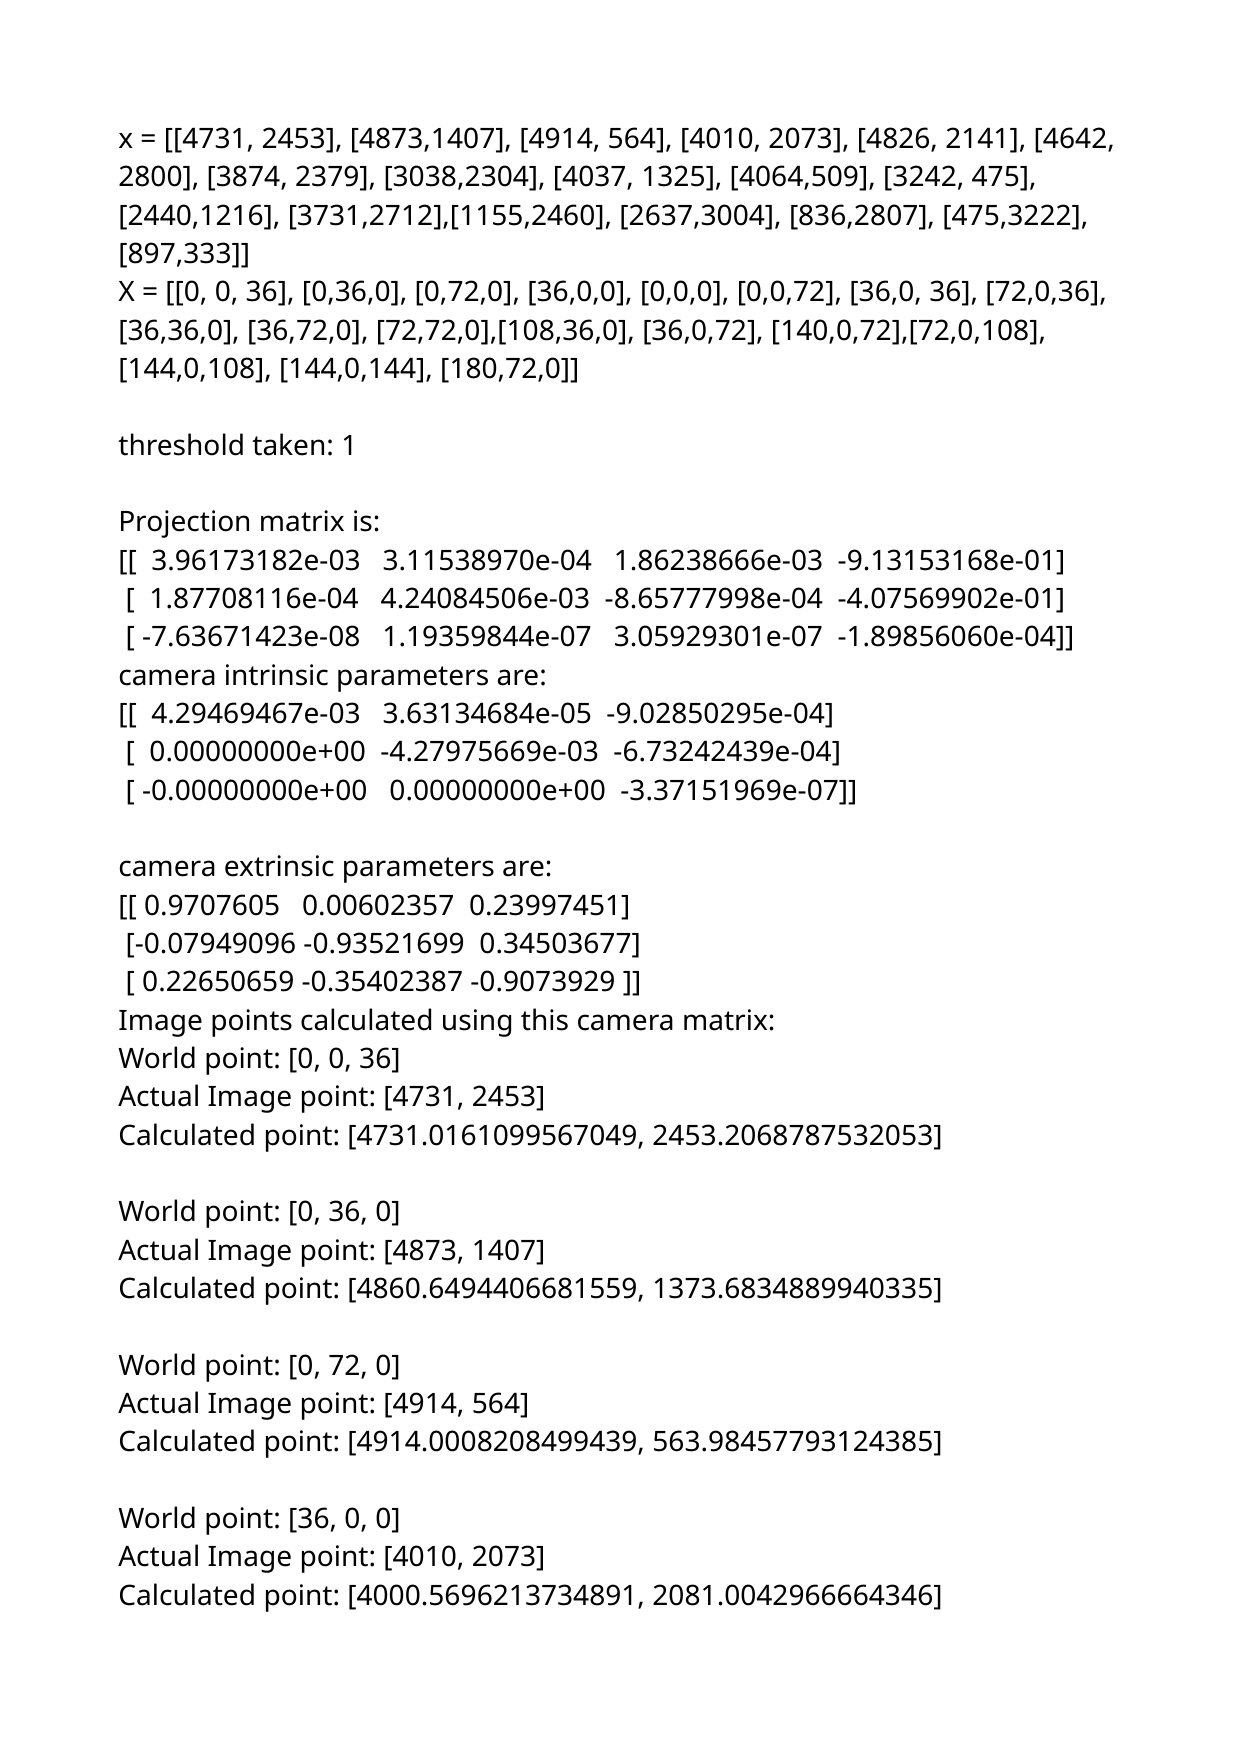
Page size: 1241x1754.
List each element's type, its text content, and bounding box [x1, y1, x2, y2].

text Image points calculated using this camera matrix: [118, 1000, 1122, 1038]
text World point: [0, 72, 0] [118, 1345, 1122, 1383]
text World point: [36, 0, 0] [118, 1498, 1122, 1536]
text camera intrinsic parameters are: [118, 655, 1122, 693]
text [ 0.22650659 -0.35402387 -0.9073929 ]] [118, 961, 1122, 1000]
text [ -7.63671423e-08 1.19359844e-07 3.05929301e-07 -1.89856060e-04]] [118, 616, 1122, 655]
text [ 1.87708116e-04 4.24084506e-03 -8.65777998e-04 -4.07569902e-01] [118, 578, 1122, 616]
text Actual Image point: [4873, 1407] [118, 1230, 1122, 1268]
text Actual Image point: [4010, 2073] [118, 1536, 1122, 1575]
text x = [[4731, 2453], [4873,1407], [4914, 564], [4010, 2073], [4826, 2141], [4642, 2800], [3874, 2379], [3038,2304], [4037, 1325], [4064,509], [3242, 475], [2440,1216], [3731,2712],[1155,2460], [2637,3004], [836,2807], [475,3222], [897,333]] [118, 118, 1122, 271]
text Calculated point: [4000.5696213734891, 2081.0042966664346] [118, 1575, 1122, 1613]
text threshold taken: 1 [118, 425, 1122, 463]
text [ -0.00000000e+00 0.00000000e+00 -3.37151969e-07]] [118, 770, 1122, 808]
text [-0.07949096 -0.93521699 0.34503677] [118, 923, 1122, 961]
text Calculated point: [4860.6494406681559, 1373.6834889940335] [118, 1268, 1122, 1306]
text Projection matrix is: [118, 501, 1122, 540]
text [[ 3.96173182e-03 3.11538970e-04 1.86238666e-03 -9.13153168e-01] [118, 540, 1122, 578]
text [ 0.00000000e+00 -4.27975669e-03 -6.73242439e-04] [118, 731, 1122, 770]
text World point: [0, 36, 0] [118, 1191, 1122, 1230]
text camera extrinsic parameters are: [118, 846, 1122, 885]
text [[ 4.29469467e-03 3.63134684e-05 -9.02850295e-04] [118, 693, 1122, 731]
text World point: [0, 0, 36] [118, 1038, 1122, 1076]
text Actual Image point: [4731, 2453] [118, 1076, 1122, 1115]
text Actual Image point: [4914, 564] [118, 1383, 1122, 1421]
text Calculated point: [4731.0161099567049, 2453.2068787532053] [118, 1115, 1122, 1153]
text X = [[0, 0, 36], [0,36,0], [0,72,0], [36,0,0], [0,0,0], [0,0,72], [36,0, 36], [72,0,36], [36,36,0], [36,72,0], [72,72,0],[108,36,0], [36,0,72], [140,0,72],[72,0,108],[144,0,108], [144,0,144], [180,72,0]] [118, 271, 1122, 386]
text Calculated point: [4914.0008208499439, 563.98457793124385] [118, 1421, 1122, 1460]
text [[ 0.9707605 0.00602357 0.23997451] [118, 885, 1122, 923]
